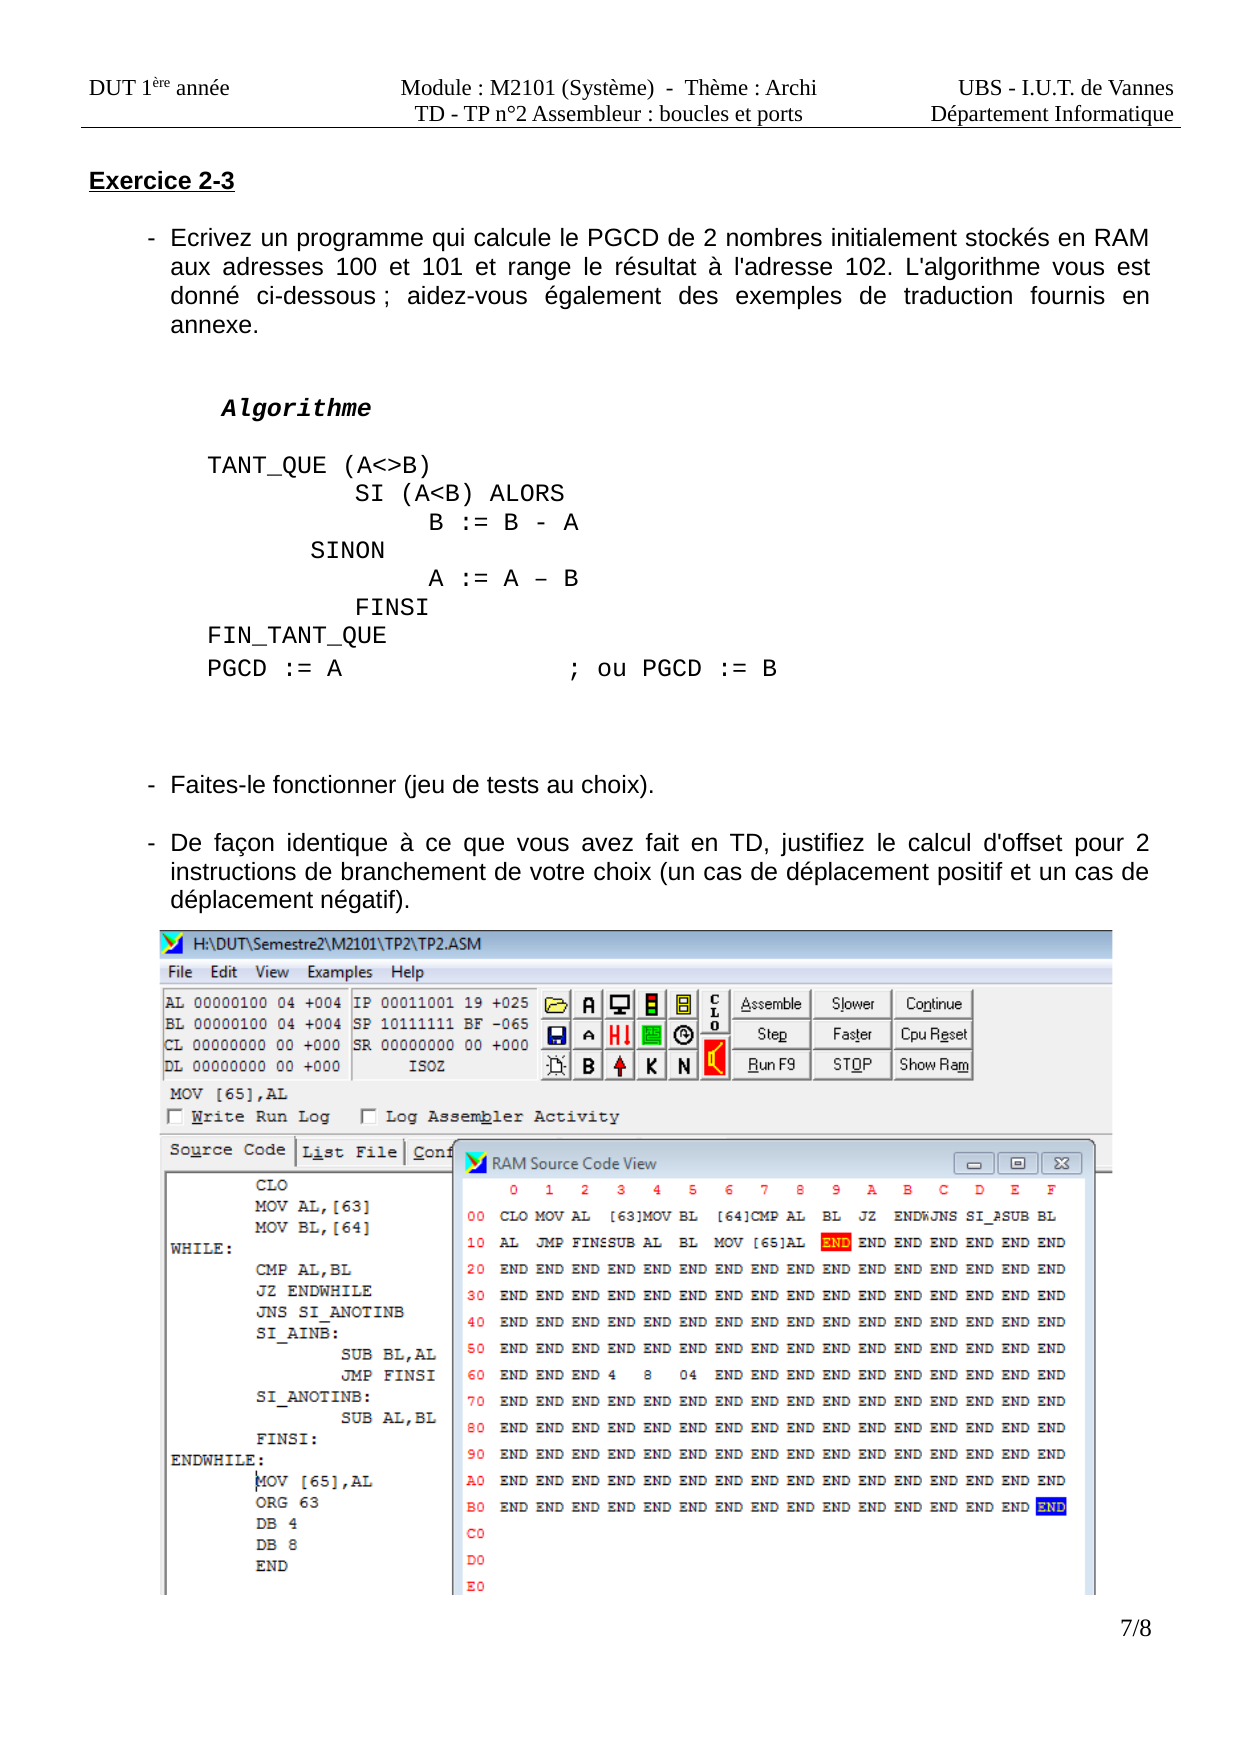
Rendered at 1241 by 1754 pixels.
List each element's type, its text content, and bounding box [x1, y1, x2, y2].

text Exercice 2-3 [89, 166, 1152, 195]
text - Faites-le fonctionner (jeu de tests au choix). [147, 770, 1152, 799]
text A := A – B [207, 566, 1152, 594]
text PGCD := A ; ou PGCD := B [207, 656, 1152, 684]
text B := B - A [207, 509, 1152, 538]
text - De façon identique à ce que vous avez fait en TD, justifiez le calcul d'offset pour 2 instructions de branchement de votre choix (un cas de déplacement positif et un cas de déplacement négatif). [147, 828, 1152, 914]
text SINON [89, 538, 1152, 566]
text Algorithme [148, 396, 1152, 424]
text SI (A<B) ALORS [207, 481, 1152, 509]
text FINSI [207, 594, 1152, 623]
text FIN_TANT_QUE [207, 623, 1152, 651]
text TANT_QUE (A<>B) [207, 453, 1152, 481]
text - Ecrivez un programme qui calcule le PGCD de 2 nombres initialement stockés en RAM aux adresses 100 et 101 et range le résultat à l'adresse 102. L'algorithme vous est donné ci-dessous ; aidez-vous également des exemples de traduction fournis en annexe. [147, 223, 1152, 338]
